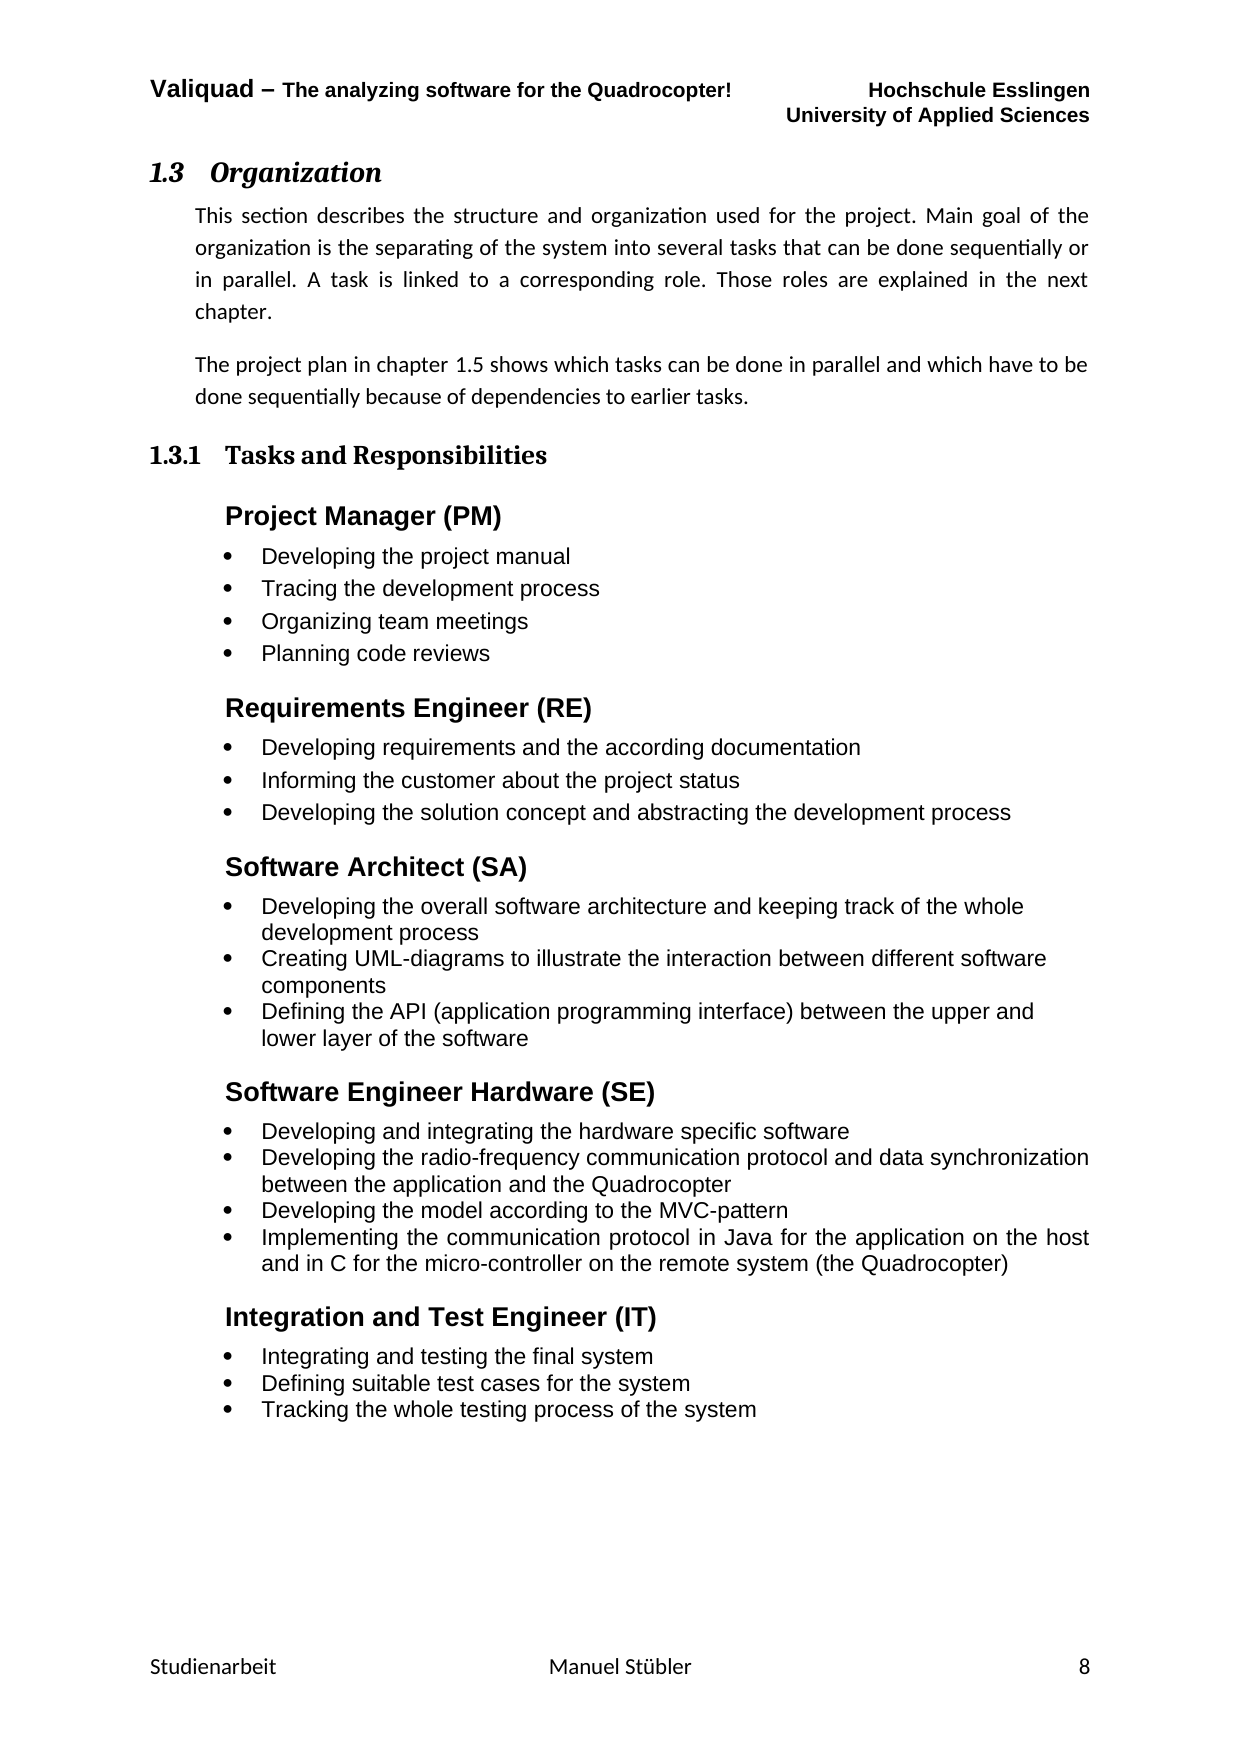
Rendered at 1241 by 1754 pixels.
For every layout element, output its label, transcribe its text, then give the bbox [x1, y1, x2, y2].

subtitle Software Engineer Hardware (SE) [150, 1076, 1090, 1107]
subtitle Integration and Test Engineer (IT) [150, 1301, 1090, 1332]
list Organizing team meetings [224, 608, 1090, 634]
list Developing the radio-frequency communication protocol and data synchronization between the application and the Quadrocopter [224, 1144, 1090, 1197]
list Developing the model according to the MVC-pattern [224, 1197, 1090, 1223]
list Defining suitable test cases for the system [224, 1370, 1090, 1396]
subtitle Requirements Engineer (RE) [150, 692, 1090, 723]
list Developing the project manual [224, 543, 1090, 569]
text This section describes the structure and organization used for the project. Main goal of the organization is the separating of the system into several tasks that can be done sequentially or in parallel. A task is linked to a corresponding role. Those roles are explained in the next chapter. [195, 201, 1090, 325]
list Informing the customer about the project status [224, 767, 1090, 793]
subtitle Software Architect (SA) [150, 851, 1090, 882]
subtitle Tasks and Responsibilities [150, 440, 1090, 471]
list Implementing the communication protocol in Java for the application on the host and in C for the micro-controller on the remote system (the Quadrocopter) [224, 1223, 1090, 1276]
list Planning code reviews [224, 640, 1090, 667]
list Integrating and testing the final system [224, 1343, 1090, 1370]
list Defining the API (application programming interface) between the upper and lower layer of the software [224, 998, 1090, 1051]
text The project plan in chapter 1.5 shows which tasks can be done in parallel and which have to be done sequentially because of dependencies to earlier tasks. [195, 350, 1090, 411]
subtitle Project Manager (PM) [150, 500, 1090, 532]
list Developing and integrating the hardware specific software [224, 1118, 1090, 1144]
list Tracking the whole testing process of the system [224, 1396, 1090, 1422]
list Tracing the development process [224, 575, 1090, 602]
list Developing the solution concept and abstracting the development process [224, 799, 1090, 826]
list Developing the overall software architecture and keeping track of the whole development process [224, 893, 1090, 945]
list Developing requirements and the according documentation [224, 734, 1090, 760]
list Creating UML-diagrams to illustrate the interaction between different software components [224, 945, 1090, 998]
subtitle Organization [150, 156, 1090, 189]
